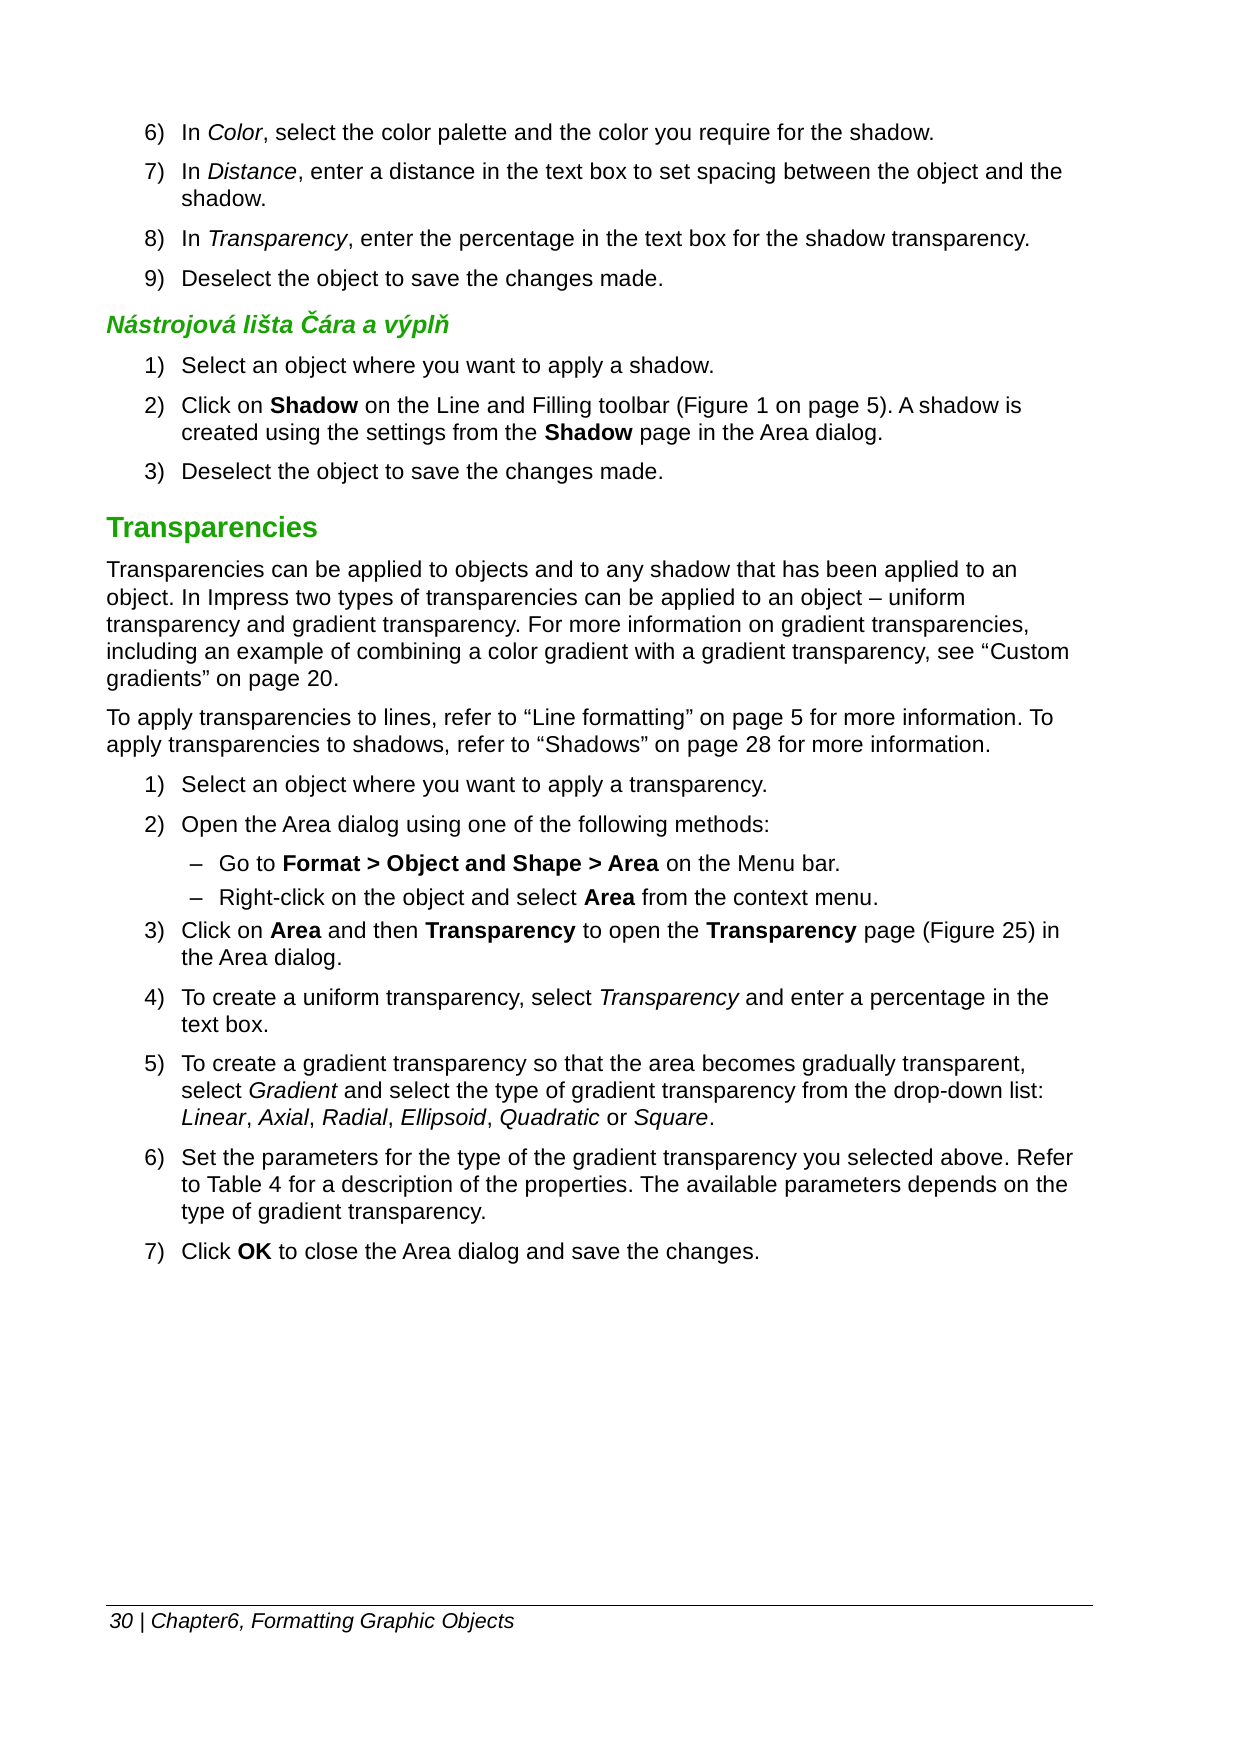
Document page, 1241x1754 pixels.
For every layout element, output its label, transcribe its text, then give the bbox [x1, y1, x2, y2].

list In Distance, enter a distance in the text box to set spacing between the object and the shadow. [164, 158, 1093, 212]
list To create a gradient transparency so that the area becomes gradually transparent, select Gradient and select the type of gradient transparency from the drop-down list: Linear, Axial, Radial, Ellipsoid, Quadratic or Square. [164, 1049, 1093, 1131]
list Select an object where you want to apply a shadow. [164, 351, 1093, 378]
text To apply transparencies to lines, refer to “Line formatting” on page 5 for more information. To apply transparencies to shadows, refer to “Shadows” on page 28 for more information. [106, 704, 1093, 758]
list Select an object where you want to apply a transparency. [164, 770, 1093, 797]
list Set the parameters for the type of the gradient transparency you selected above. Refer to Table 4 for a description of the properties. The available parameters depends on the type of gradient transparency. [164, 1143, 1093, 1224]
text Transparencies can be applied to objects and to any shadow that has been applied to an object. In Impress two types of transparencies can be applied to an object – uniform transparency and gradient transparency. For more information on gradient transparencies, including an example of combining a color gradient with a gradient transparency, see “Custom gradients” on page 20. [106, 556, 1093, 691]
list Deselect the object to save the changes made. [164, 458, 1093, 485]
list Right-click on the object and select Area from the context menu. [189, 883, 1093, 910]
list To create a uniform transparency, select Transparency and enter a percentage in the text box. [164, 983, 1093, 1037]
list Open the Area dialog using one of the following methods: [164, 810, 1093, 837]
subtitle Nástrojová lišta Čára a výplň [106, 310, 1093, 339]
list Go to Format > Object and Shape > Area on the Menu bar. [189, 849, 1093, 877]
list Click on Area and then Transparency to open the Transparency page (Figure 25) in the Area dialog. [164, 916, 1093, 970]
list In Color, select the color palette and the color you require for the shadow. [164, 118, 1093, 145]
list Click OK to close the Area dialog and save the changes. [164, 1237, 1093, 1264]
list Deselect the object to save the changes made. [164, 264, 1093, 291]
list Click on Shadow on the Line and Filling toolbar (Figure 1 on page 5). A shadow is created using the settings from the Shadow page in the Area dialog. [164, 391, 1093, 445]
list In Transparency, enter the percentage in the text box for the shadow transparency. [164, 224, 1093, 251]
subtitle Transparencies [106, 510, 1093, 543]
